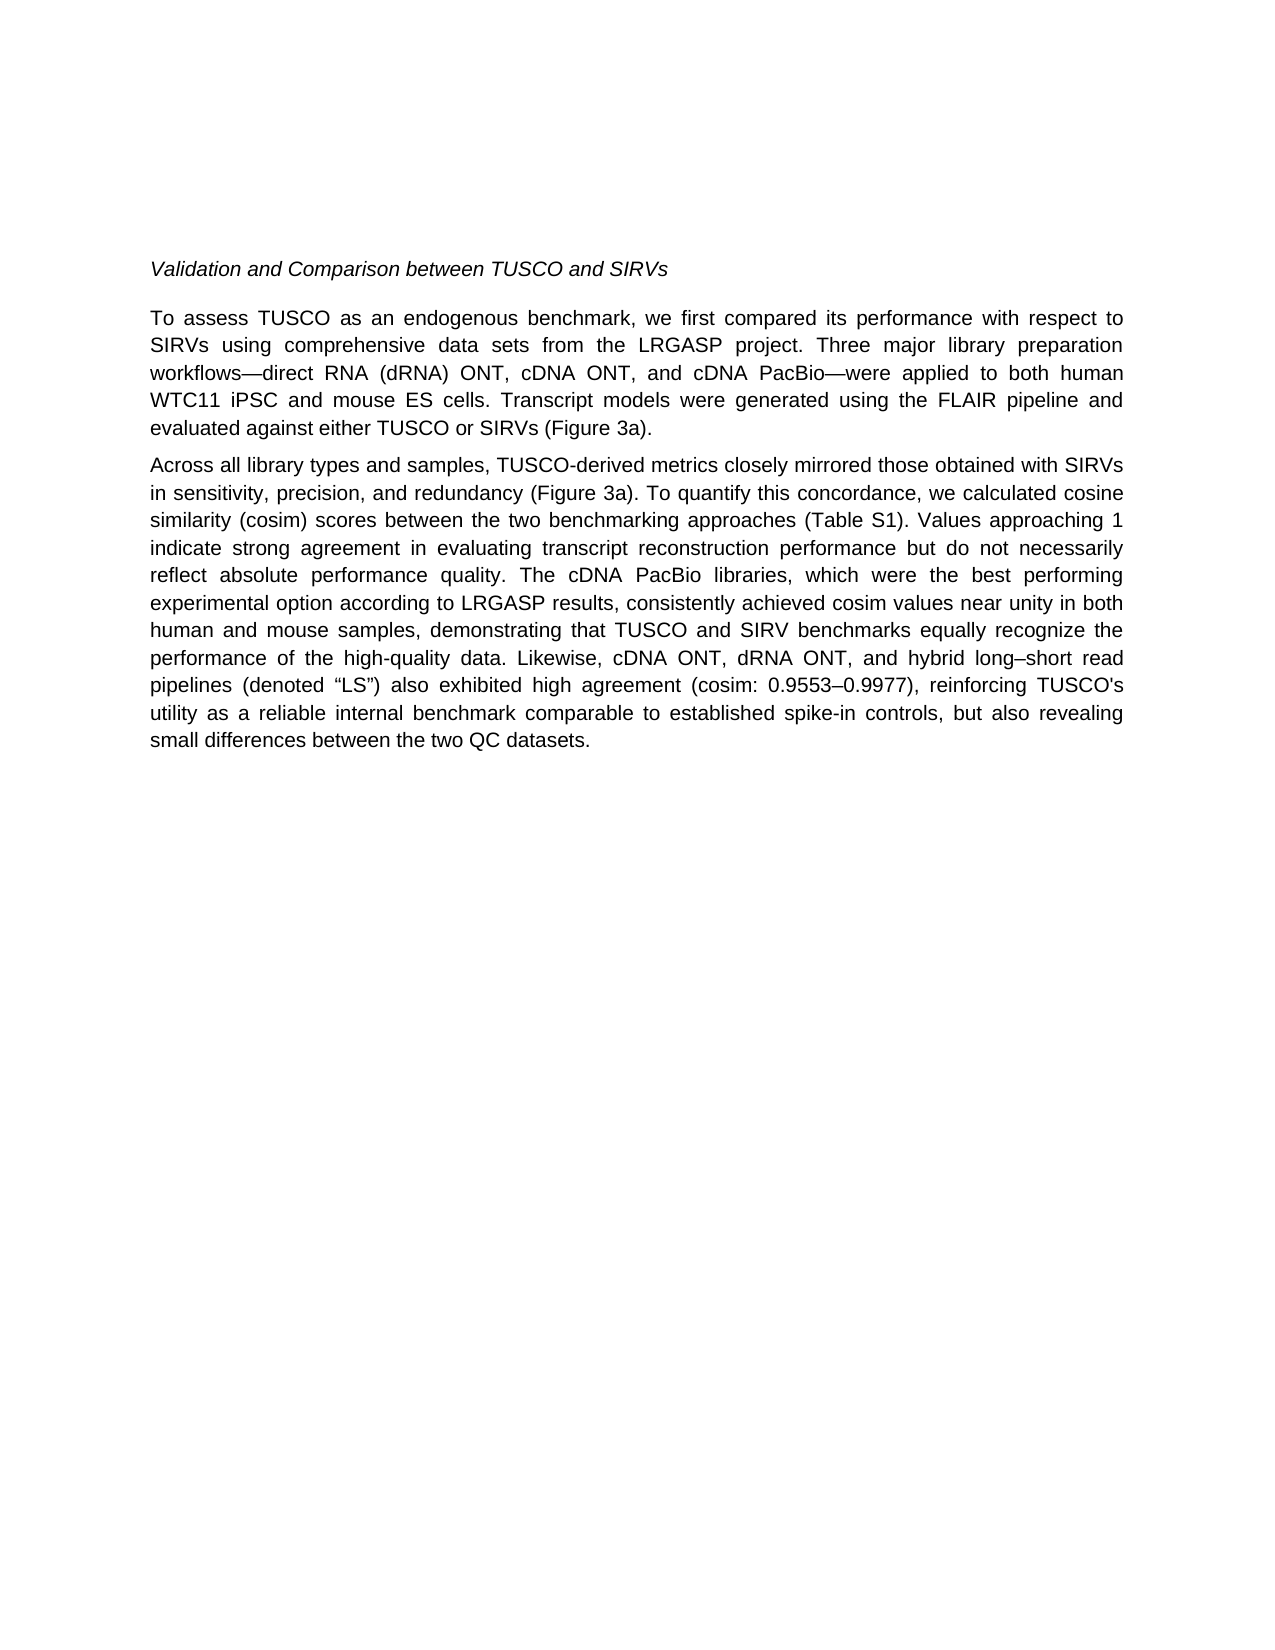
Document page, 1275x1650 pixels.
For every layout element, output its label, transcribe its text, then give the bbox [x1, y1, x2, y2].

text Across all library types and samples, TUSCO-derived metrics closely mirrored those obtained with SIRVs in sensitivity, precision, and redundancy (Figure 3a). To quantify this concordance, we calculated cosine similarity (cosim) scores between the two benchmarking approaches (Table S1). Values approaching 1 indicate strong agreement in evaluating transcript reconstruction performance but do not necessarily reflect absolute performance quality. The cDNA PacBio libraries, which were the best performing experimental option according to LRGASP results, consistently achieved cosim values near unity in both human and mouse samples, demonstrating that TUSCO and SIRV benchmarks equally recognize the performance of the high-quality data. Likewise, cDNA ONT, dRNA ONT, and hybrid long–short read pipelines (denoted “LS”) also exhibited high agreement (cosim: 0.9553–0.9977), reinforcing TUSCO's utility as a reliable internal benchmark comparable to established spike-in controls, but also revealing small differences between the two QC datasets. [150, 453, 1125, 752]
text Validation and Comparison between TUSCO and SIRVs [150, 257, 1125, 281]
text To assess TUSCO as an endogenous benchmark, we first compared its performance with respect to SIRVs using comprehensive data sets from the LRGASP project. Three major library preparation workflows—direct RNA (dRNA) ONT, cDNA ONT, and cDNA PacBio—were applied to both human WTC11 iPSC and mouse ES cells. Transcript models were generated using the FLAIR pipeline and evaluated against either TUSCO or SIRVs (Figure 3a). [150, 305, 1125, 439]
